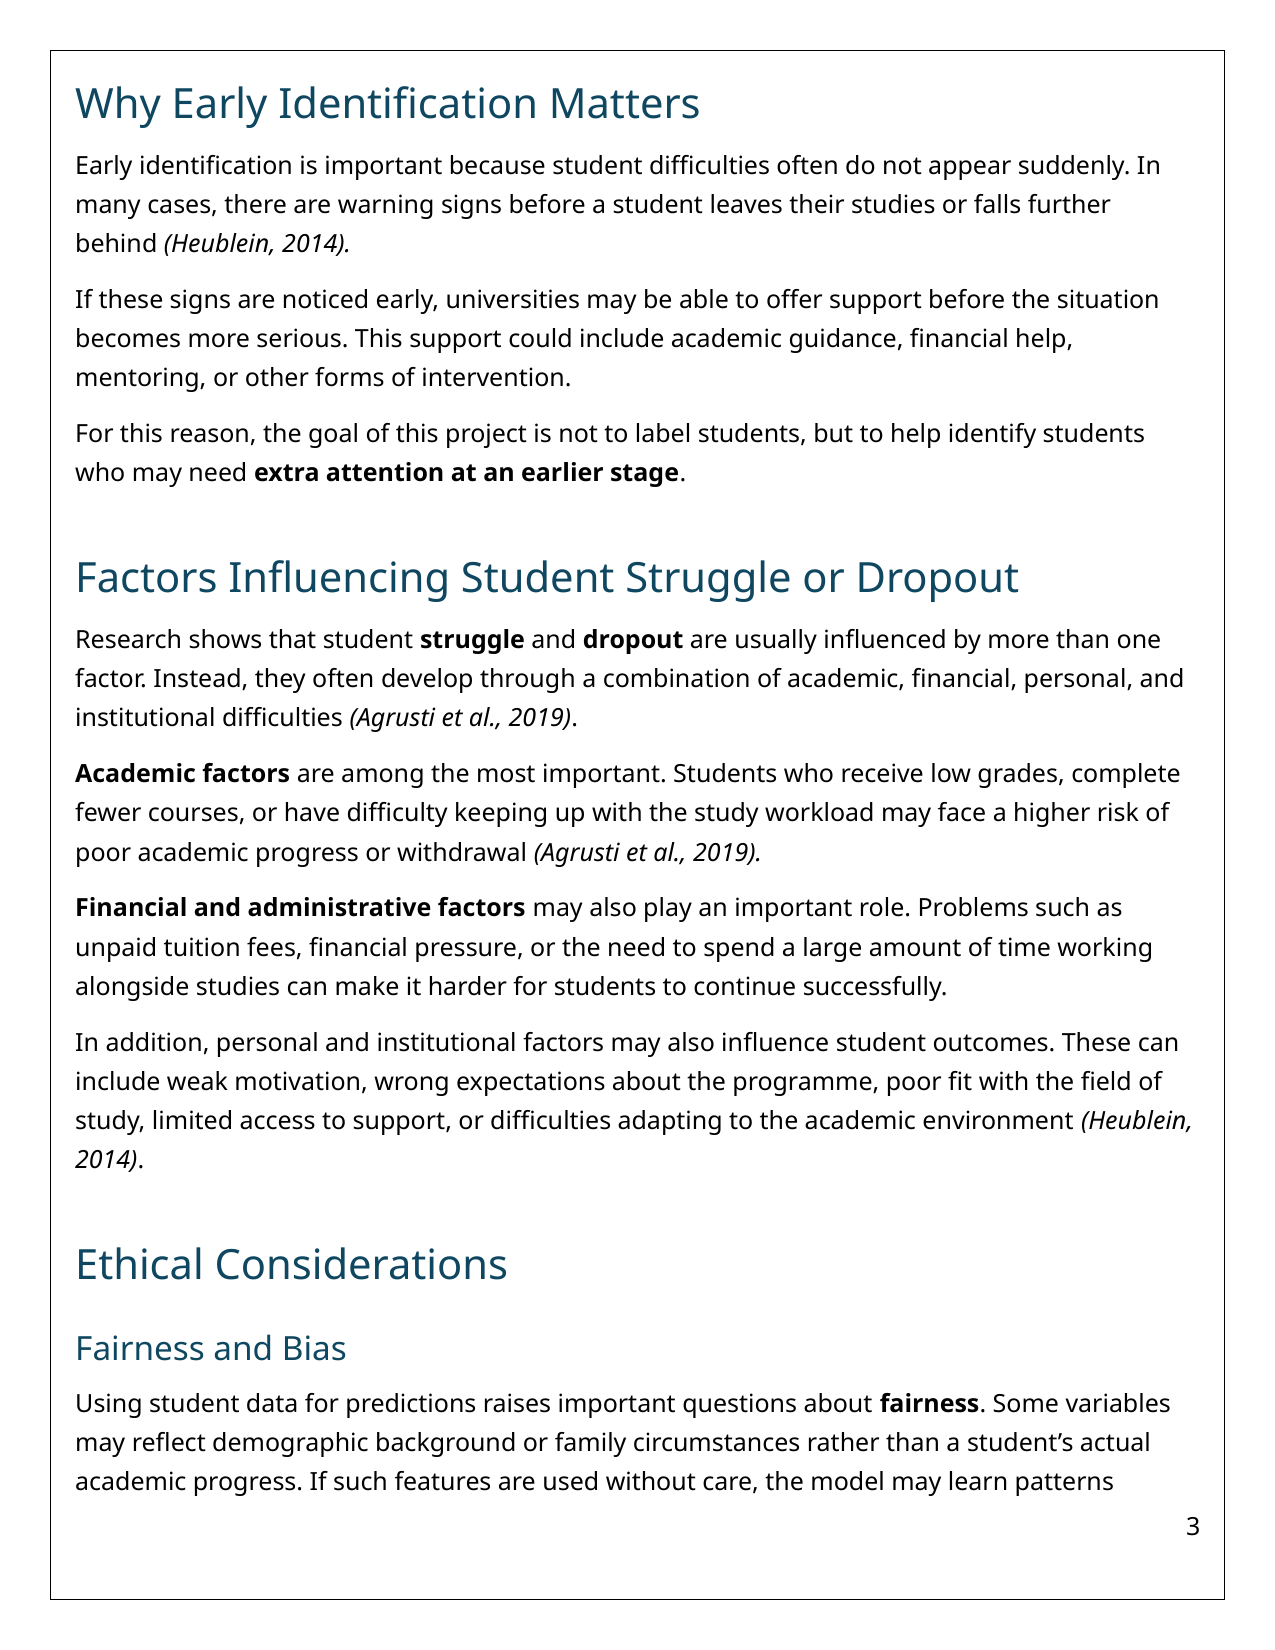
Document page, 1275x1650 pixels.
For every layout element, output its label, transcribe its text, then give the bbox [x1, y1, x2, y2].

text If these signs are noticed early, universities may be able to offer support before the situation becomes more serious. This support could include academic guidance, financial help, mentoring, or other forms of intervention. [75, 281, 1200, 394]
text In addition, personal and institutional factors may also influence student outcomes. These can include weak motivation, wrong expectations about the programme, poor fit with the field of study, limited access to support, or difficulties adapting to the academic environment (Heublein, 2014). [75, 1024, 1200, 1176]
text Academic factors are among the most important. Students who receive low grades, complete fewer courses, or have difficulty keeping up with the study workload may face a higher risk of poor academic progress or withdrawal (Agrusti et al., 2019). [75, 756, 1200, 868]
subtitle Ethical Considerations [75, 1235, 1200, 1292]
text Early identification is important because student difficulties often do not appear suddenly. In many cases, there are warning signs before a student leaves their studies or falls further behind (Heublein, 2014). [75, 147, 1200, 260]
text Financial and administrative factors may also play an important role. Problems such as unpaid tuition fees, financial pressure, or the need to spend a large amount of time working alongside studies can make it harder for students to continue successfully. [75, 890, 1200, 1002]
subtitle Why Early Identification Matters [75, 74, 1200, 131]
subtitle Factors Influencing Student Struggle or Dropout [75, 548, 1200, 605]
text Using student data for predictions raises important questions about fairness. Some variables may reflect demographic background or family circumstances rather than a student’s actual academic progress. If such features are used without care, the model may learn patterns [75, 1386, 1200, 1498]
text Research shows that student struggle and dropout are usually influenced by more than one factor. Instead, they often develop through a combination of academic, financial, personal, and institutional difficulties (Agrusti et al., 2019). [75, 622, 1200, 734]
text For this reason, the goal of this project is not to label students, but to help identify students who may need extra attention at an earlier stage. [75, 416, 1200, 489]
subtitle Fairness and Bias [75, 1325, 1200, 1371]
